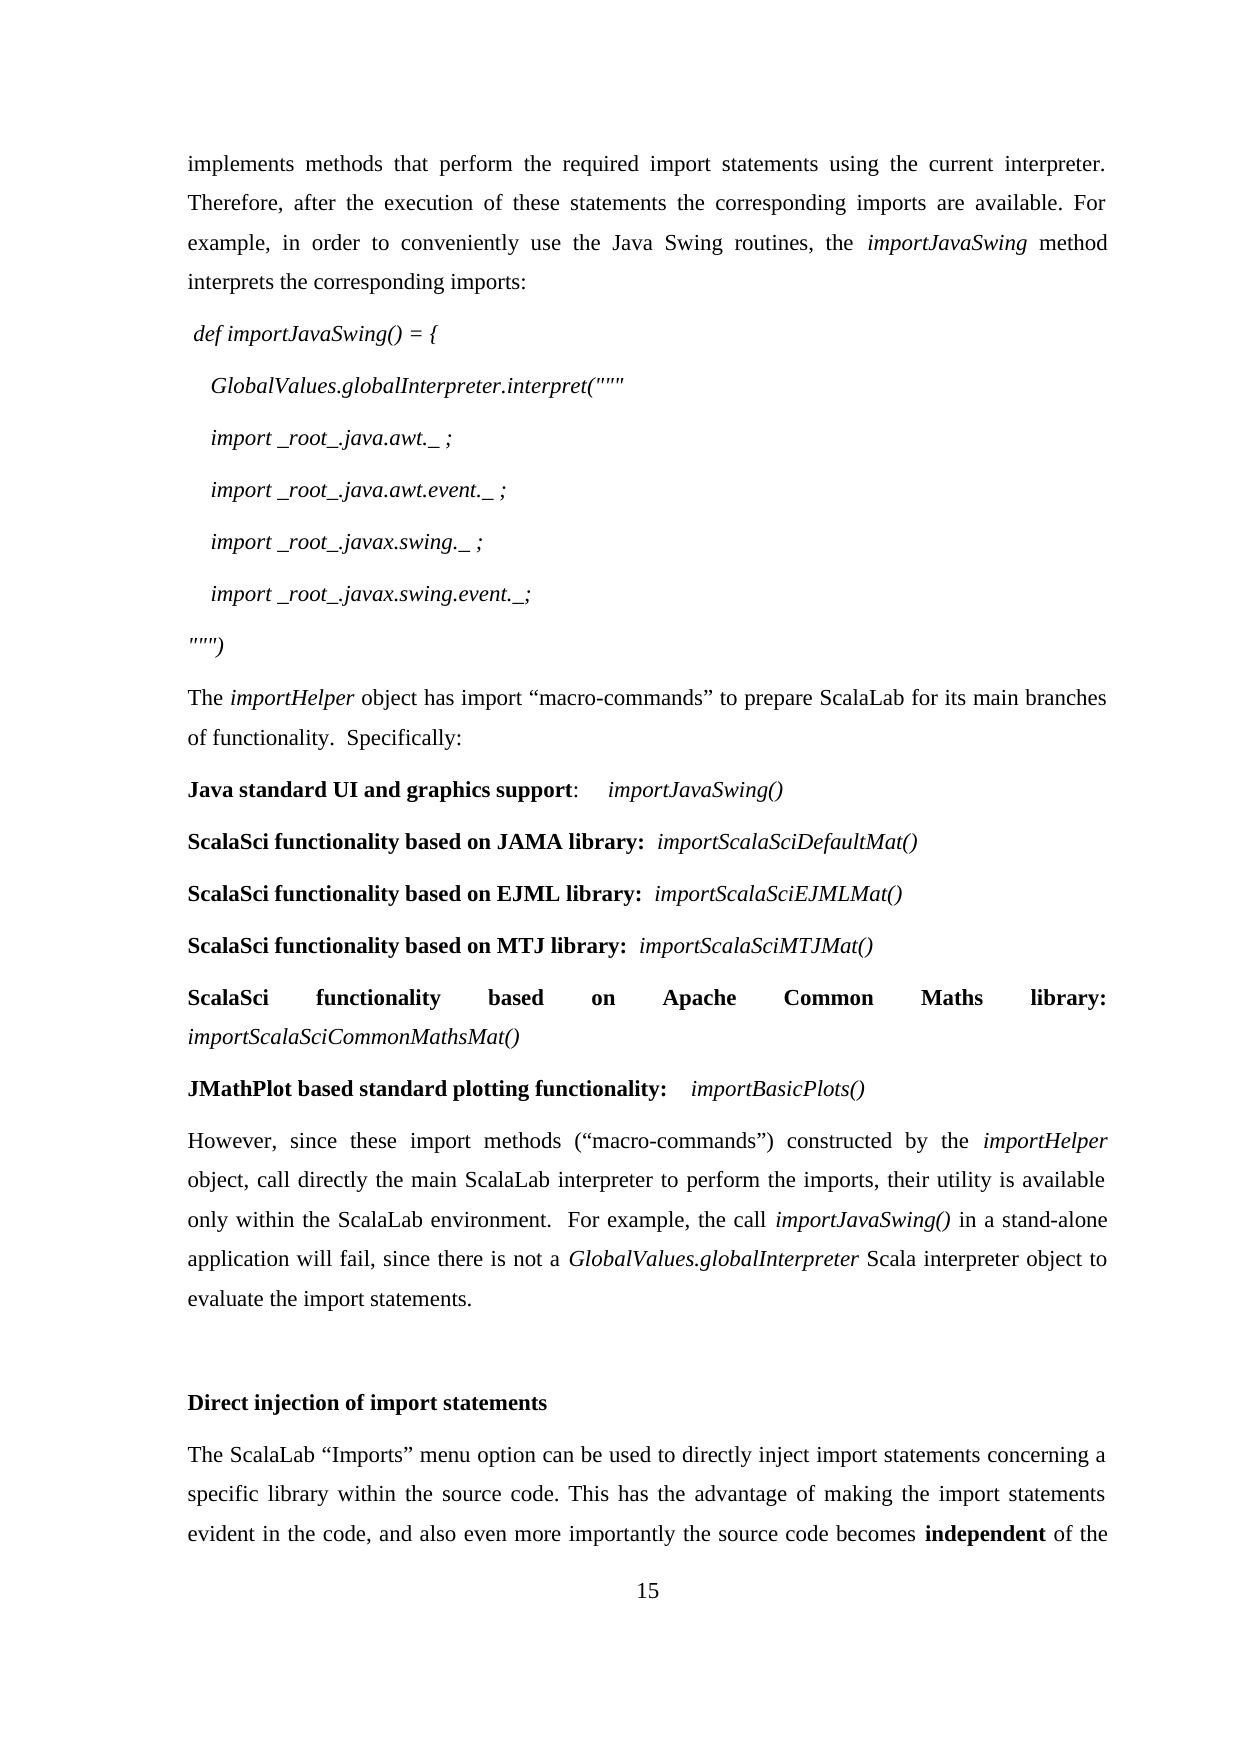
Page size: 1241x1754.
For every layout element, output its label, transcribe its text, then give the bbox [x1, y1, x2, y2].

text JMathPlot based standard plotting functionality: importBasicPlots() [187, 1075, 1108, 1101]
text ScalaSci functionality based on Apache Common Maths library: importScalaSciCommonMathsMat() [187, 984, 1108, 1049]
text import _root_.javax.swing._ ; [187, 528, 1108, 555]
text GlobalValues.globalInterpreter.interpret(""" [187, 372, 1108, 399]
text """) [187, 632, 1108, 659]
text ScalaSci functionality based on EJML library: importScalaSciEJMLMat() [187, 880, 1108, 906]
text The ScalaLab “Imports” menu option can be used to directly inject import statements concerning a specific library within the source code. This has the advantage of making the import statements evident in the code, and also even more importantly the source code becomes independent of the [187, 1441, 1108, 1546]
text import _root_.java.awt.event._ ; [187, 476, 1108, 503]
text import _root_.java.awt._ ; [187, 424, 1108, 451]
text ScalaSci functionality based on MTJ library: importScalaSciMTJMat() [187, 932, 1108, 958]
text The importHelper object has import “macro-commands” to prepare ScalaLab for its main branches of functionality. Specifically: [187, 684, 1108, 750]
text def importJavaSwing() = { [187, 320, 1108, 347]
text ScalaSci functionality based on JAMA library: importScalaSciDefaultMat() [187, 828, 1108, 854]
text import _root_.javax.swing.event._; [187, 580, 1108, 607]
text However, since these import methods (“macro-commands”) constructed by the importHelper object, call directly the main ScalaLab interpreter to perform the imports, their utility is available only within the ScalaLab environment. For example, the call importJavaSwing() in a stand-alone application will fail, since there is not a GlobalValues.globalInterpreter Scala interpreter object to evaluate the import statements. [187, 1127, 1108, 1311]
text implements methods that perform the required import statements using the current interpreter. Therefore, after the execution of these statements the corresponding imports are available. For example, in order to conveniently use the Java Swing routines, the importJavaSwing method interprets the corresponding imports: [187, 150, 1108, 295]
text Direct injection of import statements [187, 1389, 1108, 1415]
text Java standard UI and graphics support: importJavaSwing() [187, 776, 1108, 802]
